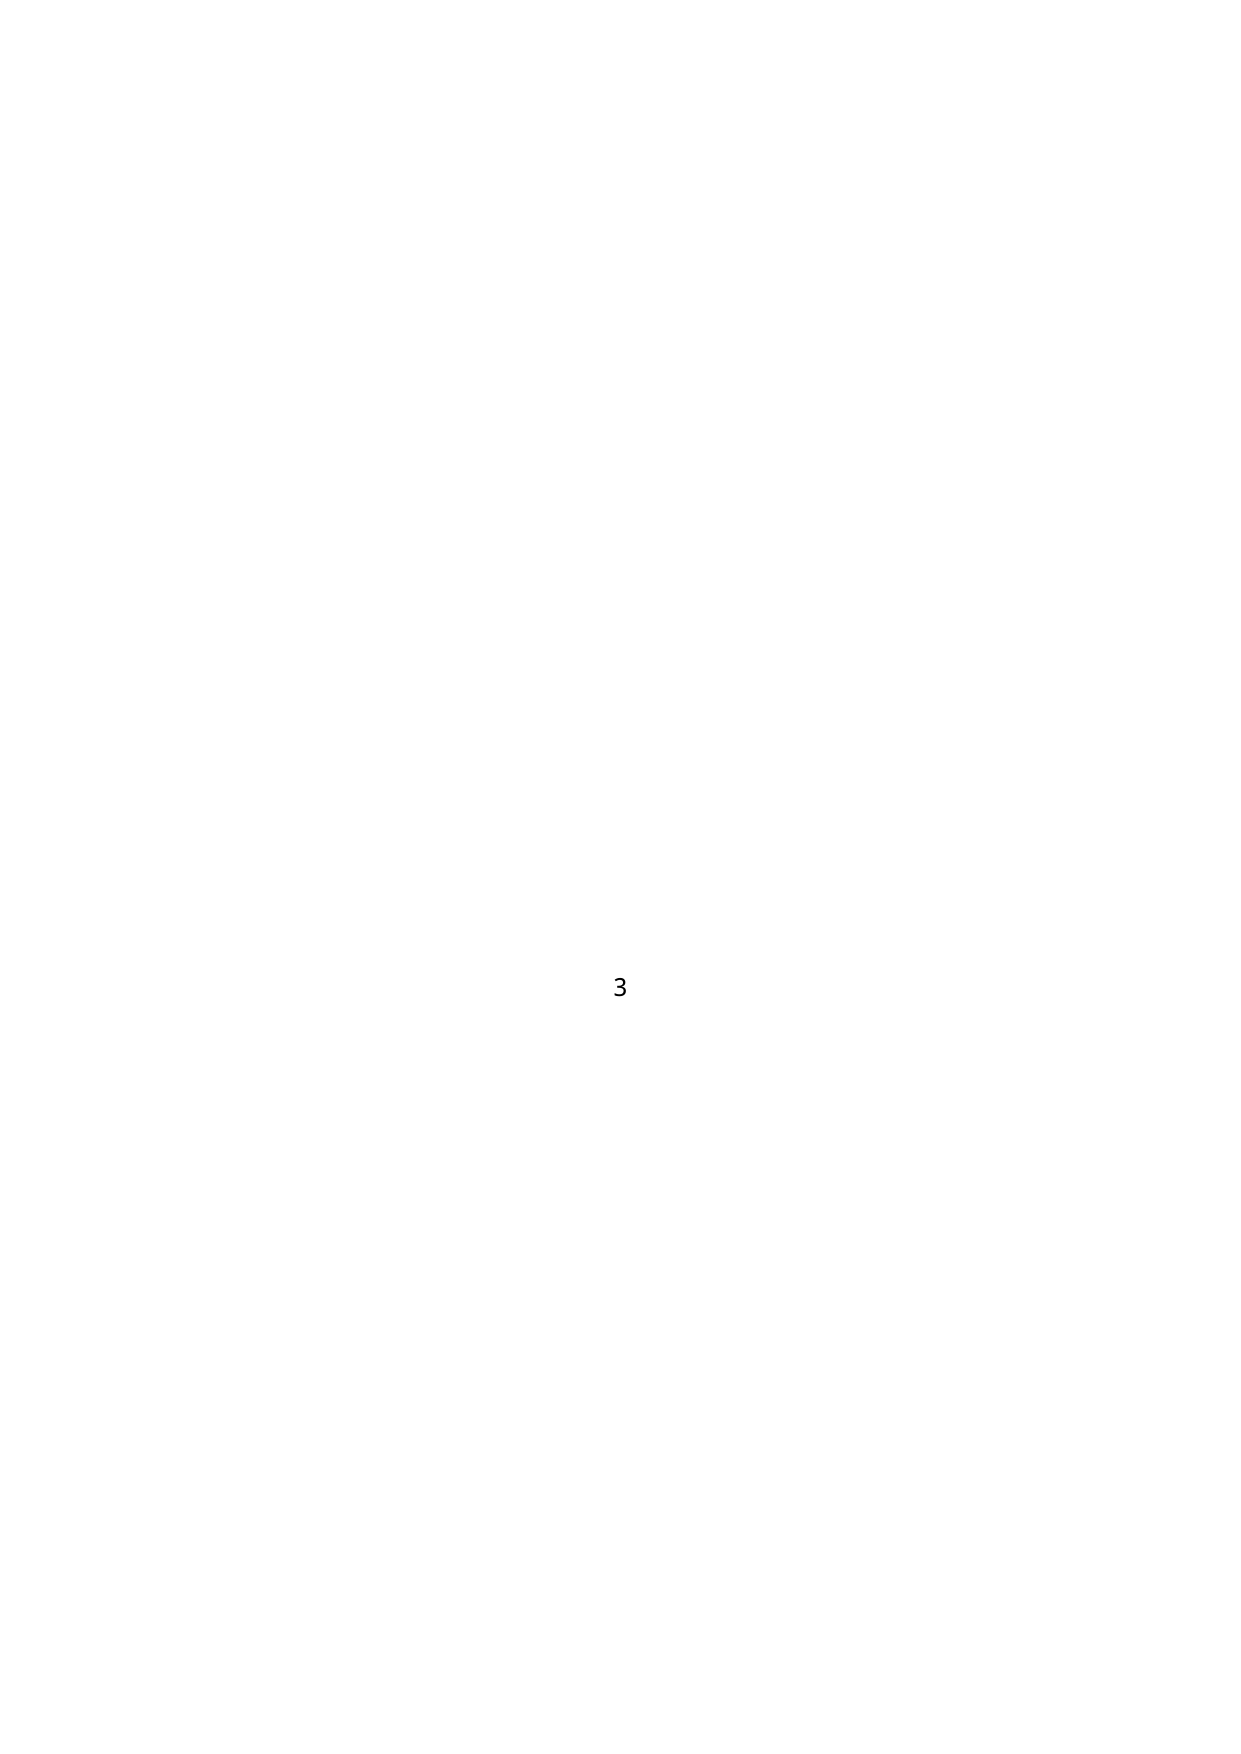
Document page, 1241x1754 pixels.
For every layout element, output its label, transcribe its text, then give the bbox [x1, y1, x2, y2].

text 3 [118, 970, 1122, 1004]
